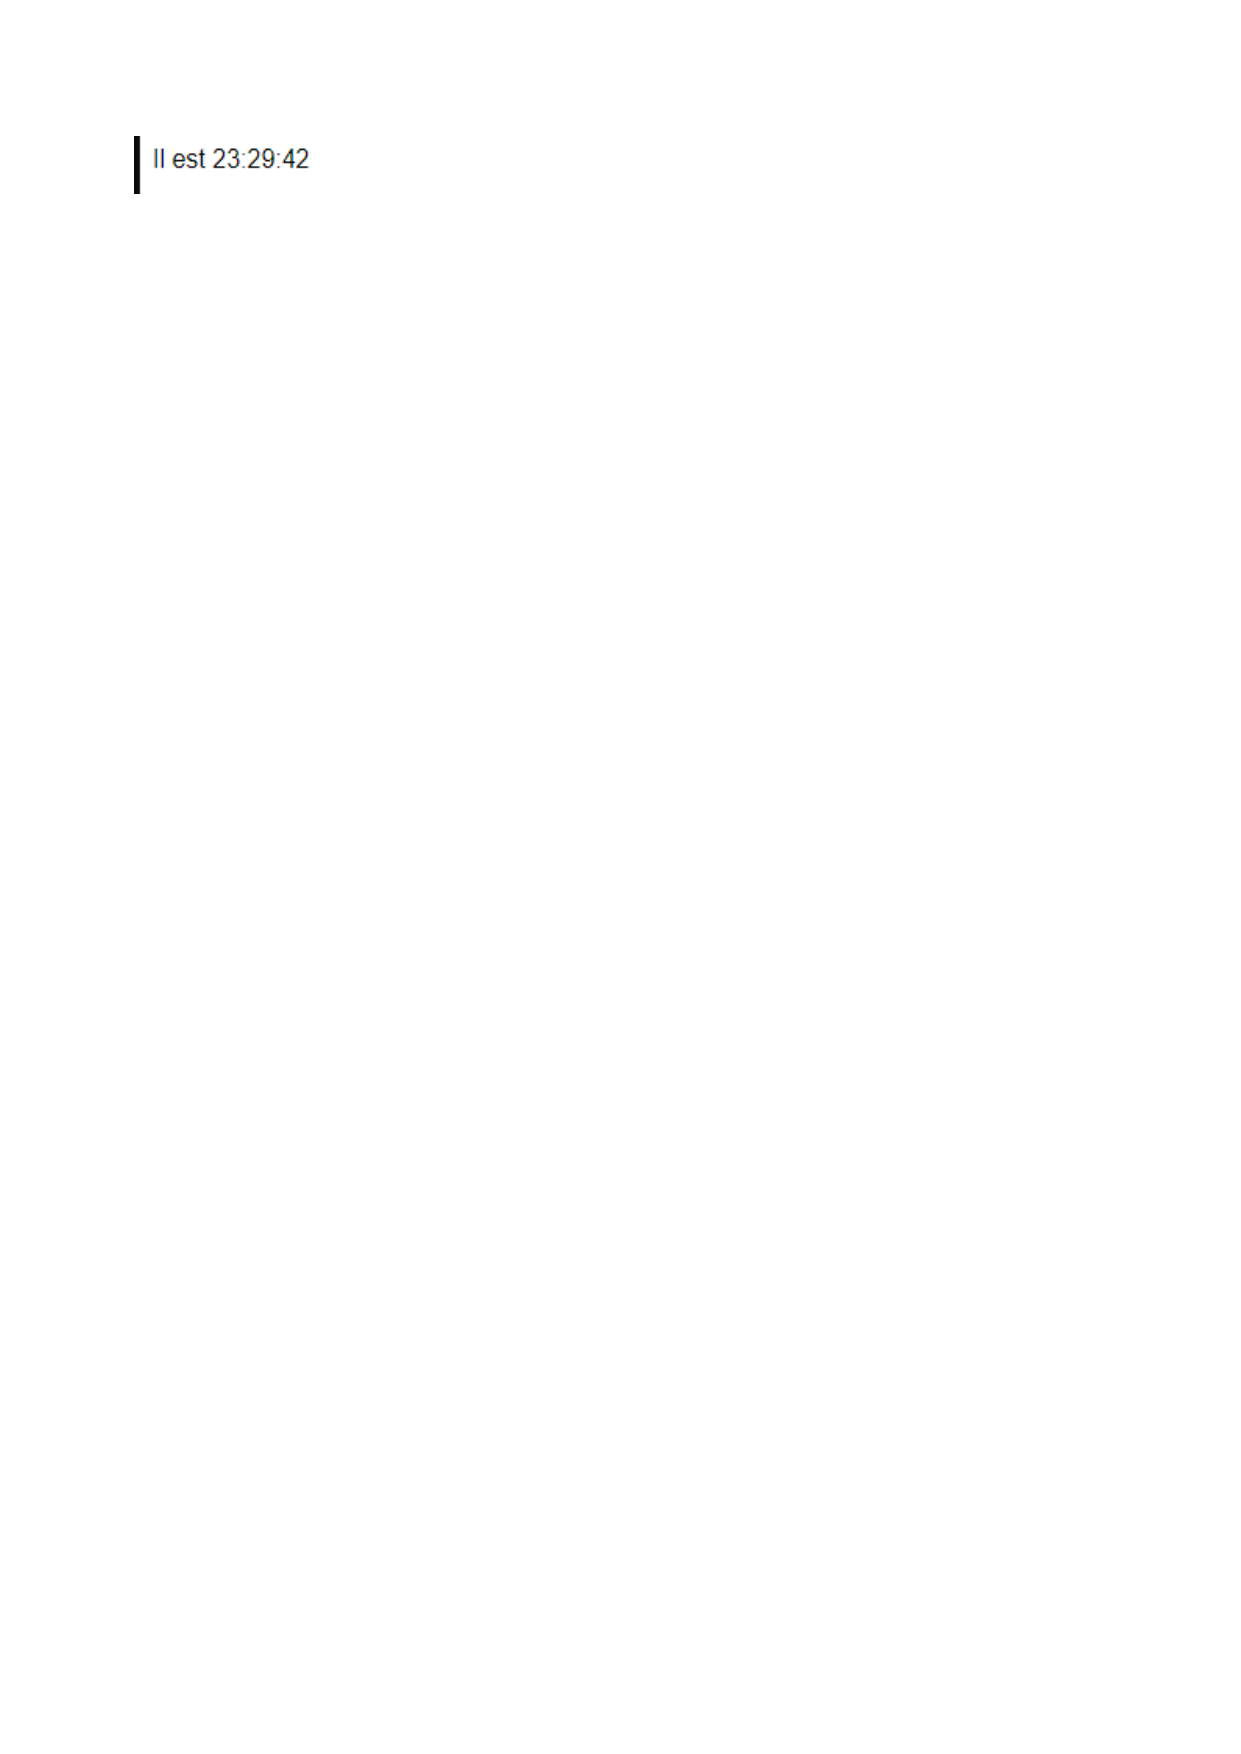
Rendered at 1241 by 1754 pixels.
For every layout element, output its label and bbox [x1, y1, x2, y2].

picture [134, 136, 353, 194]
